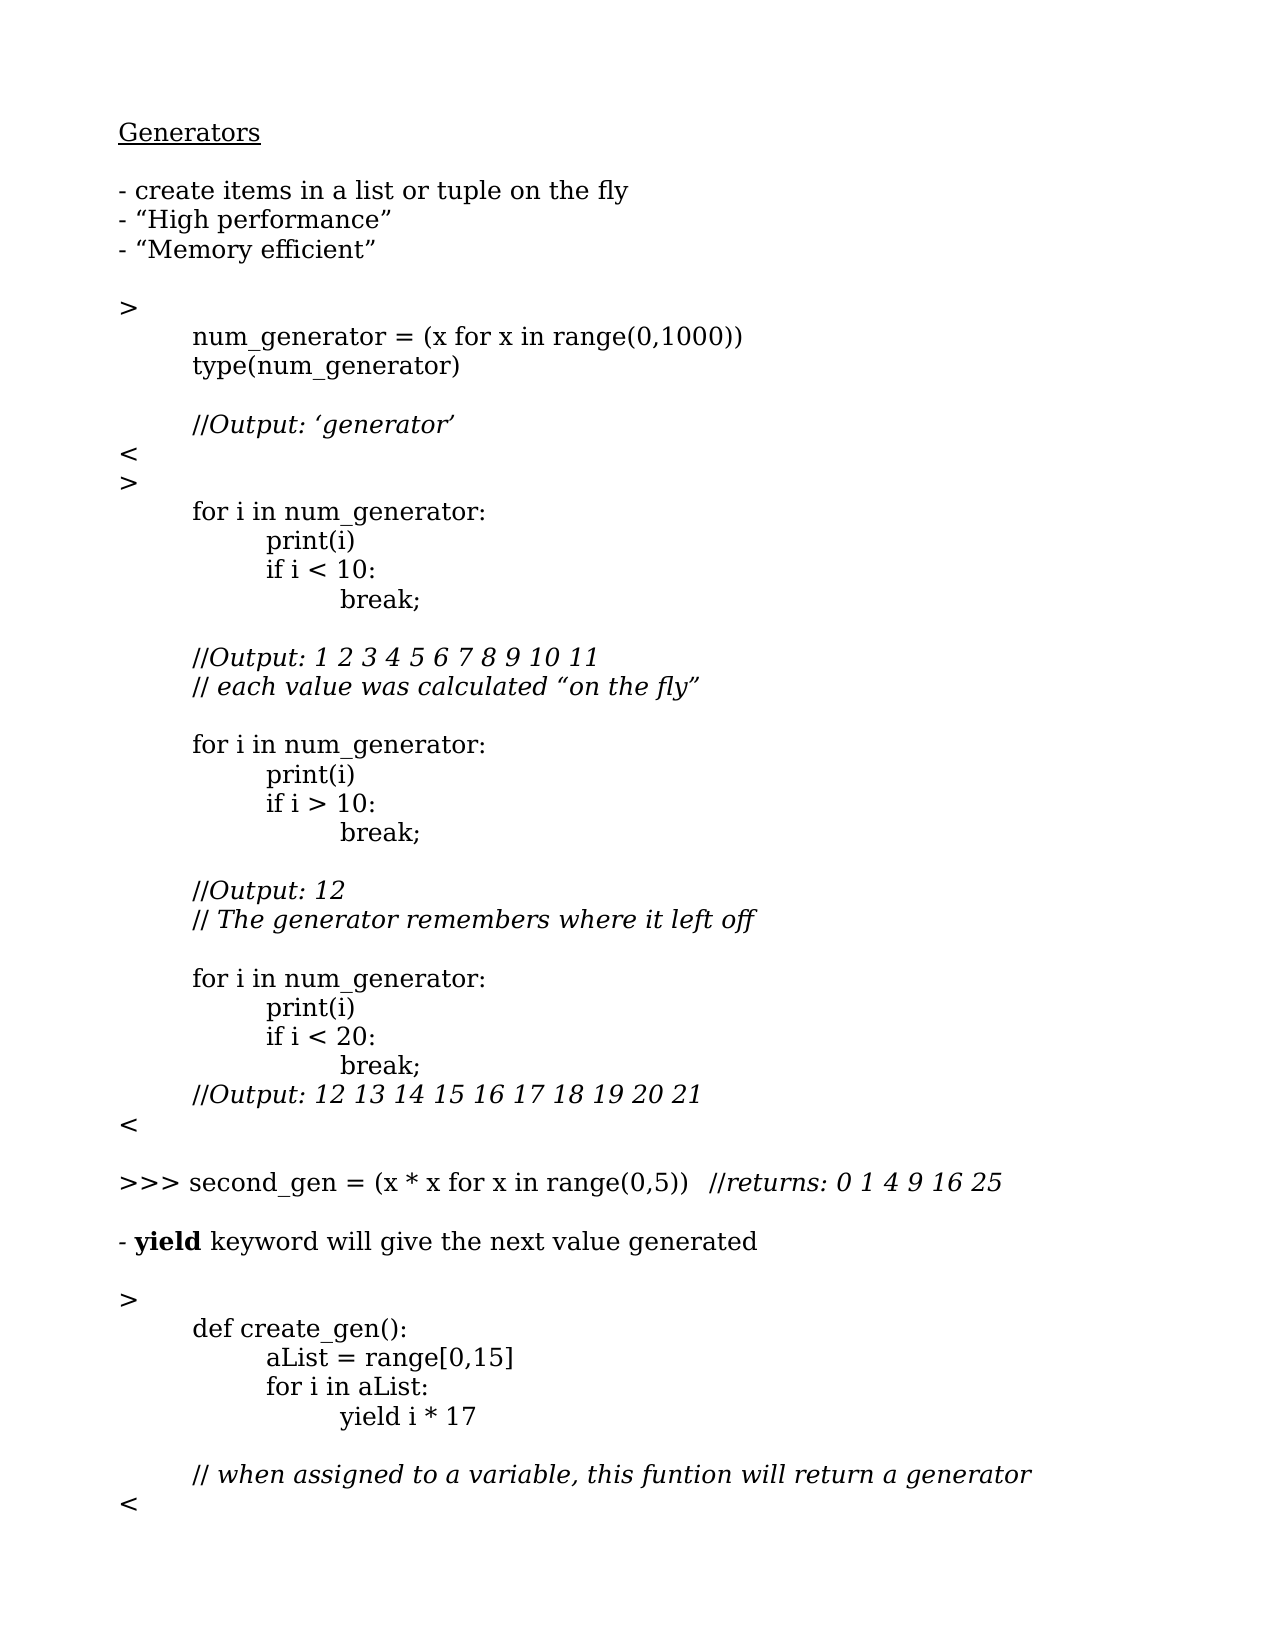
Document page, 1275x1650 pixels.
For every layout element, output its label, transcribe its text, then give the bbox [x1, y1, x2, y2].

text > [118, 293, 1157, 322]
text for i in num_generator: [118, 497, 1157, 526]
text Generators [118, 118, 1157, 147]
text >>> second_gen = (x * x for x in range(0,5)) //returns: 0 1 4 9 16 25 [118, 1139, 1157, 1197]
text if i > 10: [118, 789, 1157, 818]
text break; [118, 818, 1157, 847]
text print(i) [118, 526, 1157, 556]
text print(i) [118, 993, 1157, 1022]
text type(num_generator) [118, 351, 1157, 381]
text for i in num_generator: [118, 731, 1157, 760]
text if i < 10: [118, 556, 1157, 585]
text if i < 20: [118, 1022, 1157, 1051]
text - create items in a list or tuple on the fly [118, 176, 1157, 206]
text > def create_gen(): [118, 1285, 1157, 1343]
text //Output: 12 13 14 15 16 17 18 19 20 21 [118, 1081, 1157, 1110]
text print(i) [118, 760, 1157, 789]
text // when assigned to a variable, this funtion will return a generator [118, 1460, 1157, 1489]
text break; [118, 585, 1157, 614]
text - “High performance” [118, 206, 1157, 235]
text num_generator = (x for x in range(0,1000)) [118, 322, 1157, 351]
text //Output: 12 [118, 876, 1157, 906]
text - “Memory efficient” [118, 235, 1157, 264]
text for i in num_generator: [118, 964, 1157, 993]
text < [118, 439, 1157, 468]
text > [118, 468, 1157, 497]
text aList = range[0,15] [118, 1343, 1157, 1372]
text break; [118, 1051, 1157, 1081]
text for i in aList: [118, 1372, 1157, 1402]
text yield i * 17 [118, 1402, 1157, 1431]
text - yield keyword will give the next value generated [118, 1226, 1157, 1256]
text // each value was calculated “on the fly” [118, 672, 1157, 701]
text // The generator remembers where it left off [118, 906, 1157, 935]
text //Output: 1 2 3 4 5 6 7 8 9 10 11 [118, 643, 1157, 672]
text < [118, 1110, 1157, 1139]
text //Output: ‘generator’ [118, 410, 1157, 439]
text < [118, 1489, 1157, 1518]
